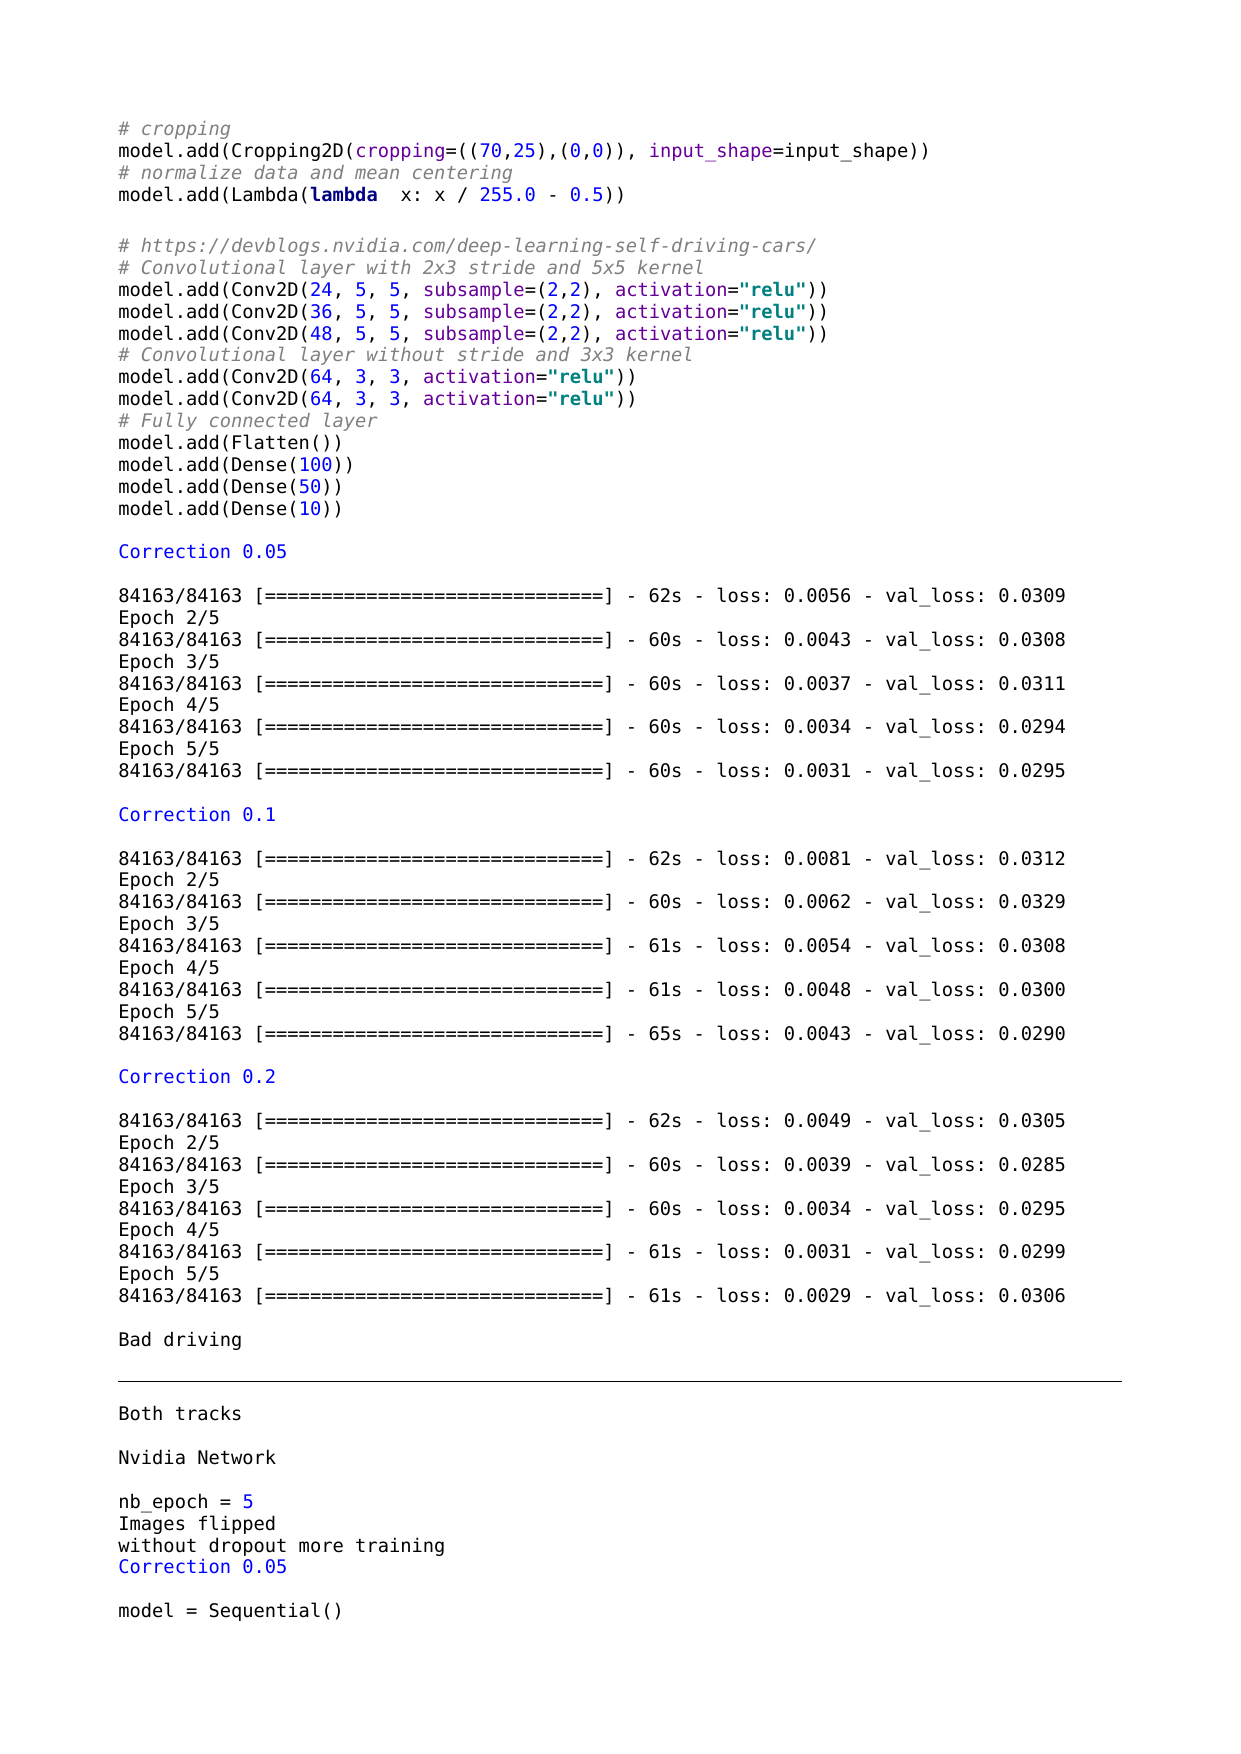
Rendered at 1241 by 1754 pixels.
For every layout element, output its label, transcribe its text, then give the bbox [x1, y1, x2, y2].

text Epoch 3/5 [118, 1176, 1122, 1198]
text Epoch 3/5 [118, 913, 1122, 935]
text model.add(Cropping2D(cropping=((70,25),(0,0)), input_shape=input_shape)) [118, 140, 1122, 162]
text Images flipped [118, 1513, 1122, 1534]
text 84163/84163 [==============================] - 60s - loss: 0.0062 - val_loss: 0.0329 [118, 891, 1122, 913]
text Epoch 4/5 [118, 694, 1122, 716]
text 84163/84163 [==============================] - 61s - loss: 0.0048 - val_loss: 0.0300 [118, 979, 1122, 1001]
text Epoch 5/5 [118, 1263, 1122, 1285]
text model.add(Lambda(lambda x: x / 255.0 - 0.5)) [118, 184, 1122, 206]
text 84163/84163 [==============================] - 61s - loss: 0.0029 - val_loss: 0.0306 [118, 1285, 1122, 1307]
text # https://devblogs.nvidia.com/deep-learning-self-driving-cars/ [118, 235, 1122, 257]
text Correction 0.05 [118, 541, 1122, 563]
text model.add(Conv2D(64, 3, 3, activation="relu")) [118, 388, 1122, 410]
text Bad driving [118, 1329, 1122, 1351]
text model.add(Dense(50)) [118, 476, 1122, 498]
text 84163/84163 [==============================] - 62s - loss: 0.0081 - val_loss: 0.0312 [118, 848, 1122, 869]
text # Convolutional layer without stride and 3x3 kernel [118, 344, 1122, 366]
text Epoch 2/5 [118, 1132, 1122, 1154]
text Epoch 3/5 [118, 651, 1122, 673]
text # Convolutional layer with 2x3 stride and 5x5 kernel [118, 257, 1122, 279]
text Correction 0.1 [118, 804, 1122, 826]
text 84163/84163 [==============================] - 61s - loss: 0.0054 - val_loss: 0.0308 [118, 935, 1122, 957]
text Epoch 2/5 [118, 607, 1122, 629]
text Epoch 4/5 [118, 1219, 1122, 1241]
text # Fully connected layer [118, 410, 1122, 432]
text model.add(Conv2D(48, 5, 5, subsample=(2,2), activation="relu")) [118, 323, 1122, 344]
text Correction 0.2 [118, 1066, 1122, 1088]
text 84163/84163 [==============================] - 60s - loss: 0.0039 - val_loss: 0.0285 [118, 1154, 1122, 1176]
text model.add(Conv2D(24, 5, 5, subsample=(2,2), activation="relu")) [118, 279, 1122, 301]
text # normalize data and mean centering [118, 162, 1122, 184]
text Correction 0.05 [118, 1556, 1122, 1578]
text model.add(Dense(100)) [118, 454, 1122, 476]
text Epoch 2/5 [118, 869, 1122, 891]
text 84163/84163 [==============================] - 65s - loss: 0.0043 - val_loss: 0.0290 [118, 1023, 1122, 1044]
text model.add(Conv2D(36, 5, 5, subsample=(2,2), activation="relu")) [118, 301, 1122, 323]
text Both tracks [118, 1403, 1122, 1425]
text 84163/84163 [==============================] - 61s - loss: 0.0031 - val_loss: 0.0299 [118, 1241, 1122, 1263]
text model.add(Conv2D(64, 3, 3, activation="relu")) [118, 366, 1122, 388]
text without dropout more training [118, 1534, 1122, 1556]
text # cropping [118, 118, 1122, 140]
text Epoch 5/5 [118, 738, 1122, 760]
text 84163/84163 [==============================] - 60s - loss: 0.0031 - val_loss: 0.0295 [118, 760, 1122, 782]
text 84163/84163 [==============================] - 60s - loss: 0.0037 - val_loss: 0.0311 [118, 673, 1122, 694]
text Epoch 5/5 [118, 1001, 1122, 1023]
text 84163/84163 [==============================] - 60s - loss: 0.0034 - val_loss: 0.0294 [118, 716, 1122, 738]
text 84163/84163 [==============================] - 60s - loss: 0.0034 - val_loss: 0.0295 [118, 1198, 1122, 1219]
text Epoch 4/5 [118, 957, 1122, 979]
text model.add(Dense(10)) [118, 498, 1122, 519]
text 84163/84163 [==============================] - 62s - loss: 0.0056 - val_loss: 0.0309 [118, 585, 1122, 607]
text Nvidia Network [118, 1447, 1122, 1469]
text 84163/84163 [==============================] - 60s - loss: 0.0043 - val_loss: 0.0308 [118, 629, 1122, 651]
text 84163/84163 [==============================] - 62s - loss: 0.0049 - val_loss: 0.0305 [118, 1110, 1122, 1132]
text nb_epoch = 5 [118, 1491, 1122, 1513]
text model.add(Flatten()) [118, 432, 1122, 454]
text model = Sequential() [118, 1600, 1122, 1622]
